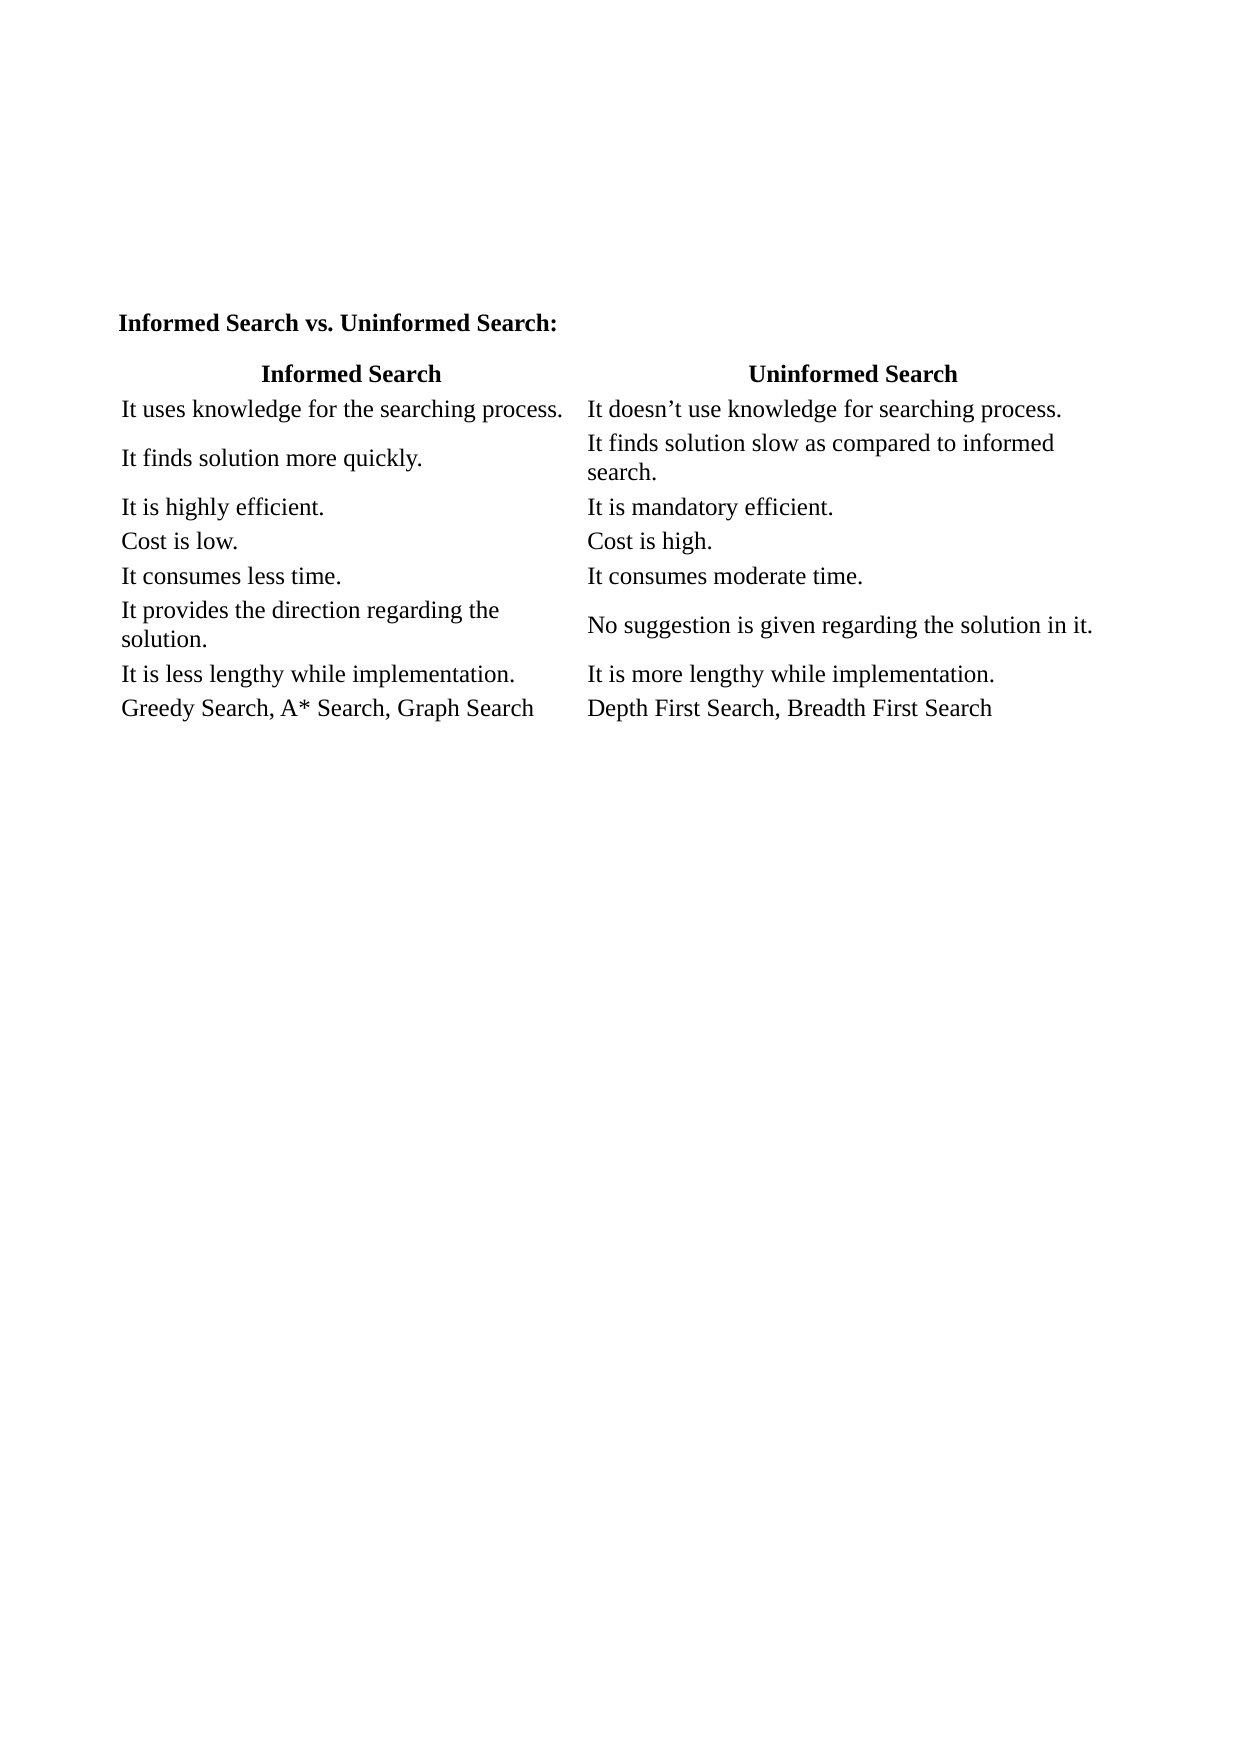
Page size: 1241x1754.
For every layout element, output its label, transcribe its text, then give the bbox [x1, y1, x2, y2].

table_cell Depth First Search, Breadth First Search [584, 690, 1122, 725]
text Informed Search vs. Uninformed Search: [118, 308, 1063, 337]
table_cell It consumes less time. [118, 558, 584, 592]
table_cell Greedy Search, A* Search, Graph Search [118, 690, 584, 725]
table_cell Cost is high. [584, 523, 1122, 558]
table_cell No suggestion is given regarding the solution in it. [584, 593, 1122, 656]
table_cell It is more lengthy while implementation. [584, 656, 1122, 690]
table_cell It is highly efficient. [118, 489, 584, 523]
table_header Uninformed Search [584, 356, 1122, 391]
table_cell It provides the direction regarding the solution. [118, 593, 584, 656]
table_cell It uses knowledge for the searching process. [118, 391, 584, 425]
table_header Informed Search [118, 356, 584, 391]
table_cell It is less lengthy while implementation. [118, 656, 584, 690]
table_cell It doesn’t use knowledge for searching process. [584, 391, 1122, 425]
table_cell It finds solution slow as compared to informed search. [584, 425, 1122, 489]
table_cell It consumes moderate time. [584, 558, 1122, 592]
table_cell Cost is low. [118, 523, 584, 558]
table_cell It is mandatory efficient. [584, 489, 1122, 523]
table_cell It finds solution more quickly. [118, 425, 584, 489]
